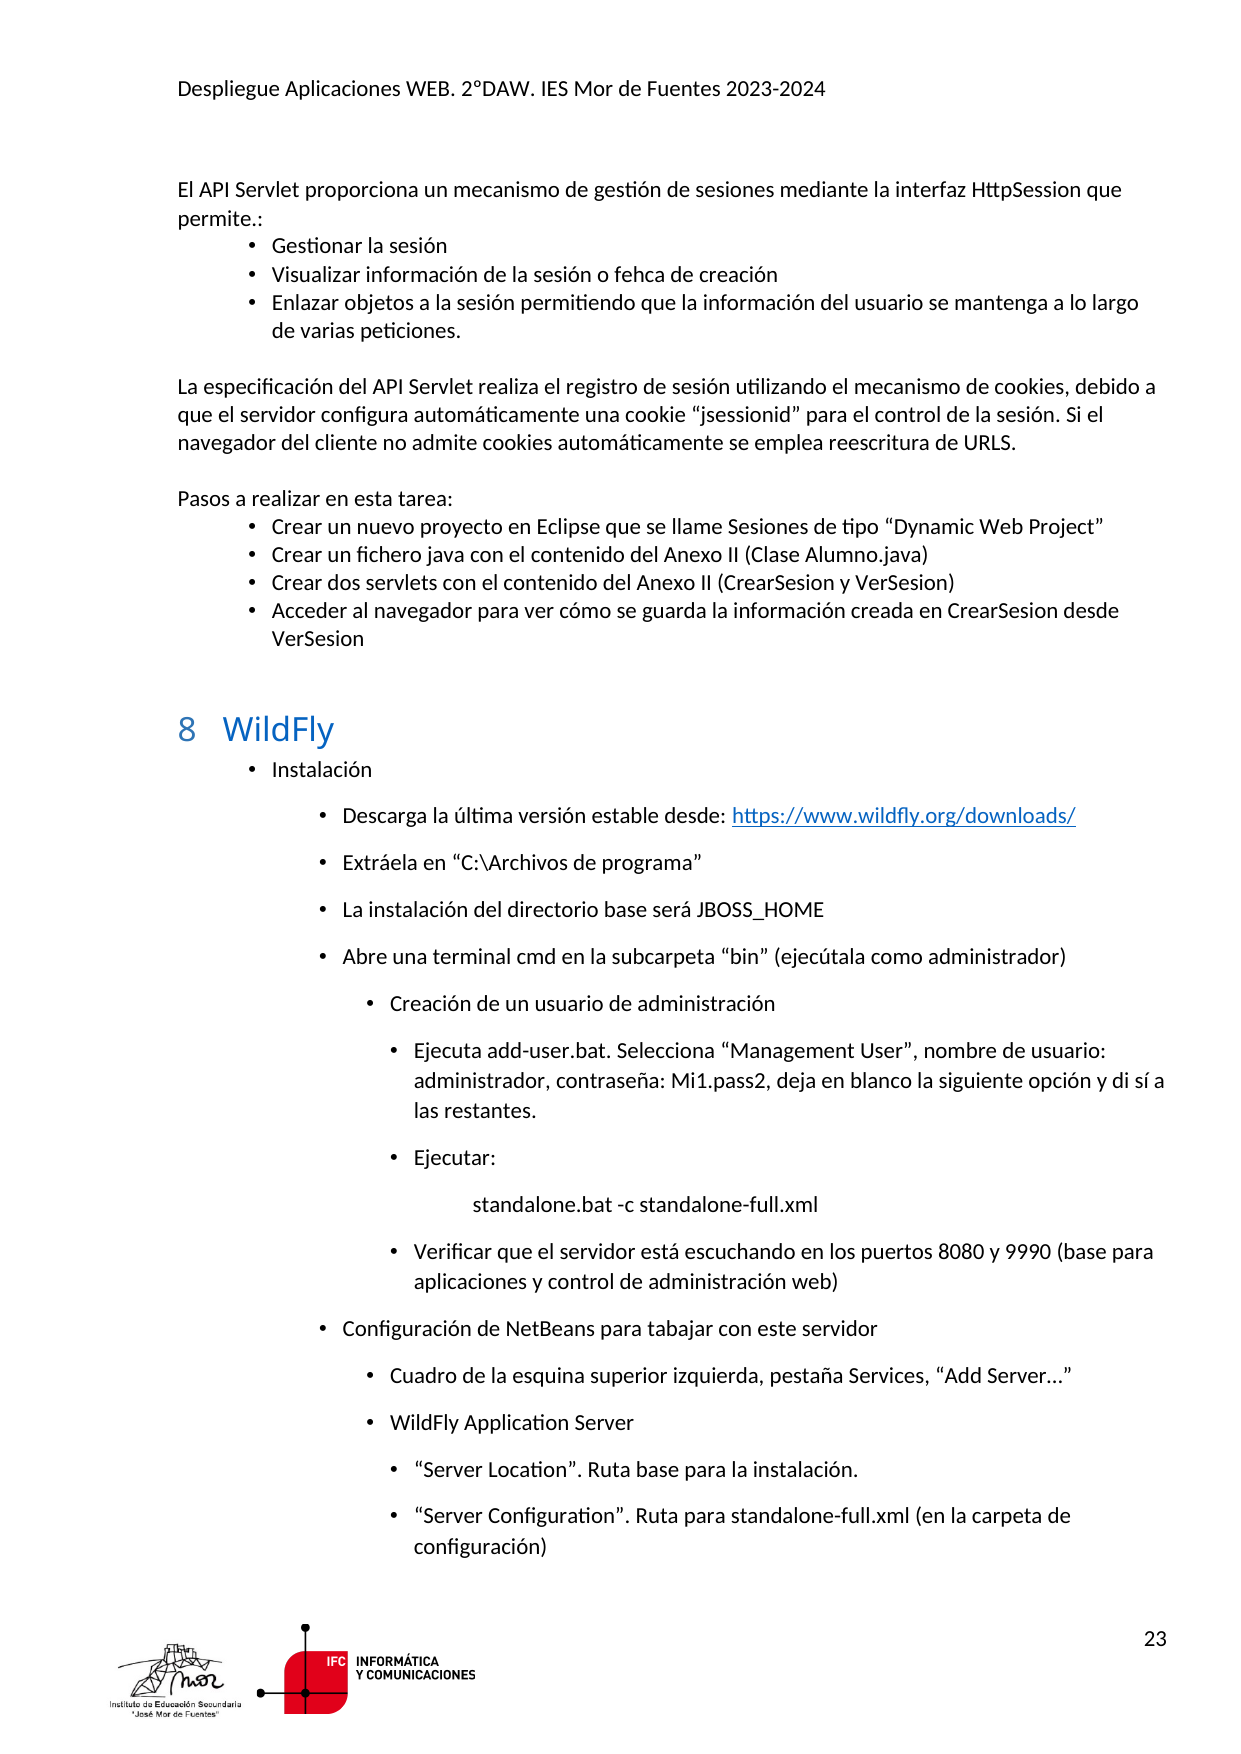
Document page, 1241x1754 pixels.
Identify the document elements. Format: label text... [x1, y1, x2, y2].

subtitle WildFly [177, 706, 1167, 751]
list Ejecuta add-user.bat. Selecciona “Management User”, nombre de usuario: administrador, contraseña: Mi1.pass2, deja en blanco la siguiente opción y di sí a las restantes. [390, 1036, 1167, 1124]
list Cuadro de la esquina superior izquierda, pestaña Services, “Add Server…” [366, 1361, 1167, 1389]
list Gestionar la sesión [248, 232, 1167, 260]
text La especificación del API Servlet realiza el registro de sesión utilizando el mecanismo de cookies, debido a que el servidor configura automáticamente una cookie “jsessionid” para el control de la sesión. Si el navegador del cliente no admite cookies automáticamente se emplea reescritura de URLS. [177, 372, 1167, 456]
list Instalación [248, 755, 1167, 783]
text Pasos a realizar en esta tarea: [177, 484, 1167, 512]
list Ejecutar: [390, 1143, 1167, 1171]
list Creación de un usuario de administración [366, 989, 1167, 1017]
text El API Servlet proporciona un mecanismo de gestión de sesiones mediante la interfaz HttpSession que permite.: [177, 176, 1167, 232]
list standalone.bat -c standalone-full.xml [449, 1190, 1167, 1218]
picture [256, 1624, 475, 1714]
list Extráela en “C:\Archivos de programa” [319, 848, 1167, 876]
list Crear un nuevo proyecto en Eclipse que se llame Sesiones de tipo “Dynamic Web Project” [248, 512, 1167, 540]
list Descarga la última versión estable desde: https://www.wildfly.org/downloads/ [319, 802, 1167, 829]
list Visualizar información de la sesión o fehca de creación [248, 260, 1167, 288]
list Crear un fichero java con el contenido del Anexo II (Clase Alumno.java) [248, 540, 1167, 568]
list La instalación del directorio base será JBOSS_HOME [319, 895, 1167, 923]
list Crear dos servlets con el contenido del Anexo II (CrearSesion y VerSesion) [248, 568, 1167, 596]
list Acceder al navegador para ver cómo se guarda la información creada en CrearSesion desde VerSesion [248, 596, 1167, 652]
list “Server Configuration”. Ruta para standalone-full.xml (en la carpeta de configuración) [390, 1502, 1167, 1560]
list Enlazar objetos a la sesión permitiendo que la información del usuario se mantenga a lo largo de varias peticiones. [248, 288, 1167, 344]
list WildFly Application Server [366, 1408, 1167, 1436]
list Abre una terminal cmd en la subcarpeta “bin” (ejecútala como administrador) [319, 942, 1167, 970]
list Configuración de NetBeans para tabajar con este servidor [319, 1314, 1167, 1342]
list Verificar que el servidor está escuchando en los puertos 8080 y 9990 (base para aplicaciones y control de administración web) [390, 1237, 1167, 1295]
picture [100, 1631, 249, 1736]
list “Server Location”. Ruta base para la instalación. [390, 1455, 1167, 1483]
